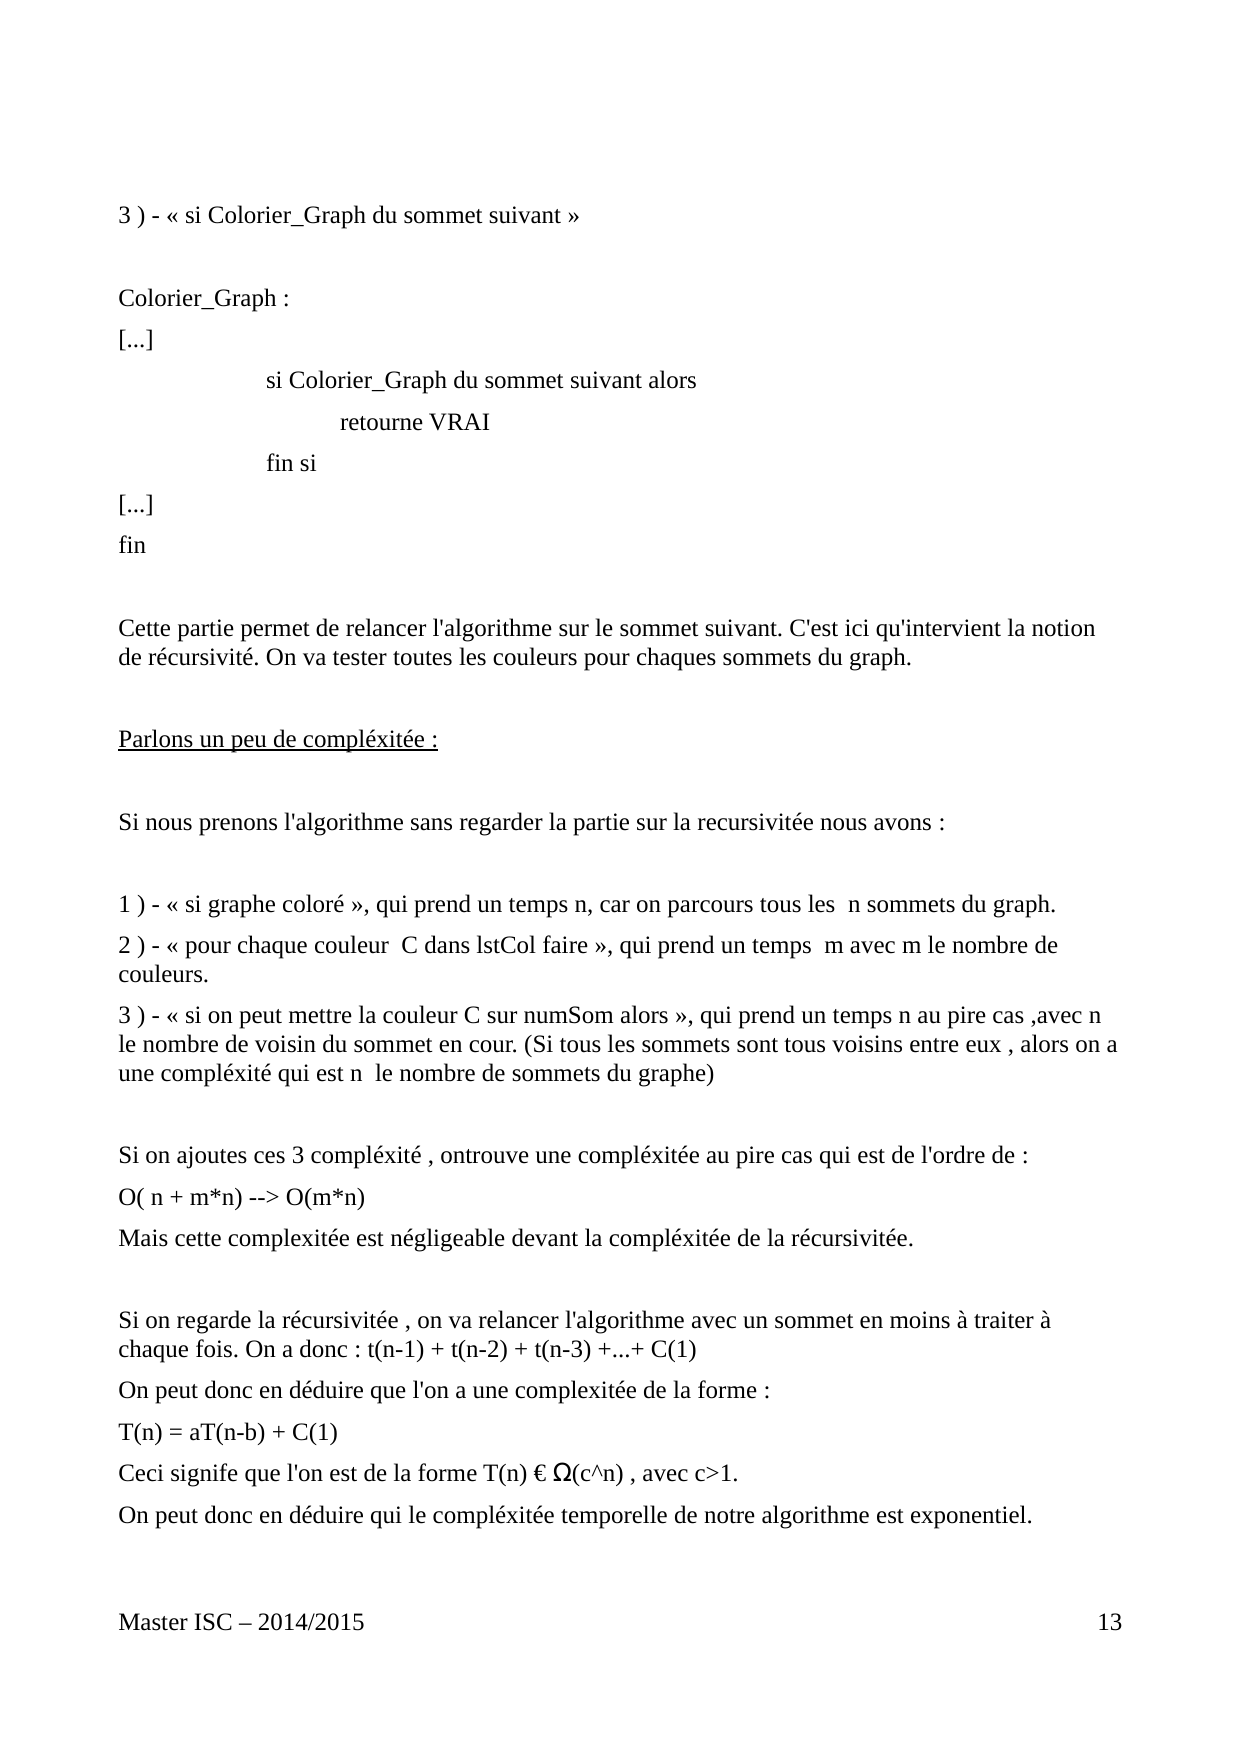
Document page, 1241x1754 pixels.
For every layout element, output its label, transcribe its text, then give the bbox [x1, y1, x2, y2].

text 2 ) - « pour chaque couleur C dans lstCol faire », qui prend un temps m avec m le nombre de couleurs. [118, 931, 1122, 988]
text fin si [118, 448, 1122, 477]
text retourne VRAI [118, 407, 1122, 436]
text O( n + m*n) --> O(m*n) [118, 1182, 1122, 1211]
text 3 ) - « si on peut mettre la couleur C sur numSom alors », qui prend un temps n au pire cas ,avec n le nombre de voisin du sommet en cour. (Si tous les sommets sont tous voisins entre eux , alors on a une compléxité qui est n le nombre de sommets du graphe) [118, 1001, 1122, 1087]
text [...] [118, 489, 1122, 518]
text On peut donc en déduire que l'on a une complexitée de la forme : [118, 1376, 1122, 1404]
text Cette partie permet de relancer l'algorithme sur le sommet suivant. C'est ici qu'intervient la notion de récursivité. On va tester toutes les couleurs pour chaques sommets du graph. [118, 613, 1122, 671]
text On peut donc en déduire qui le compléxitée temporelle de notre algorithme est exponentiel. [118, 1500, 1122, 1529]
text Parlons un peu de compléxitée : [118, 724, 1122, 753]
text Si nous prenons l'algorithme sans regarder la partie sur la recursivitée nous avons : [118, 807, 1122, 836]
text Colorier_Graph : [118, 283, 1122, 312]
text si Colorier_Graph du sommet suivant alors [118, 366, 1122, 394]
text T(n) = aT(n-b) + C(1) [118, 1417, 1122, 1446]
text fin [118, 531, 1122, 559]
text Si on regarde la récursivitée , on va relancer l'algorithme avec un sommet en moins à traiter à chaque fois. On a donc : t(n-1) + t(n-2) + t(n-3) +...+ C(1) [118, 1306, 1122, 1363]
text [...] [118, 324, 1122, 353]
text Ceci signife que l'on est de la forme T(n) € Ω(c^n) , avec c>1. [118, 1458, 1122, 1487]
text 3 ) - « si Colorier_Graph du sommet suivant » [118, 201, 1122, 229]
text Mais cette complexitée est négligeable devant la compléxitée de la récursivitée. [118, 1223, 1122, 1252]
text Si on ajoutes ces 3 compléxité , ontrouve une compléxitée au pire cas qui est de l'ordre de : [118, 1141, 1122, 1169]
text 1 ) - « si graphe coloré », qui prend un temps n, car on parcours tous les n sommets du graph. [118, 889, 1122, 918]
